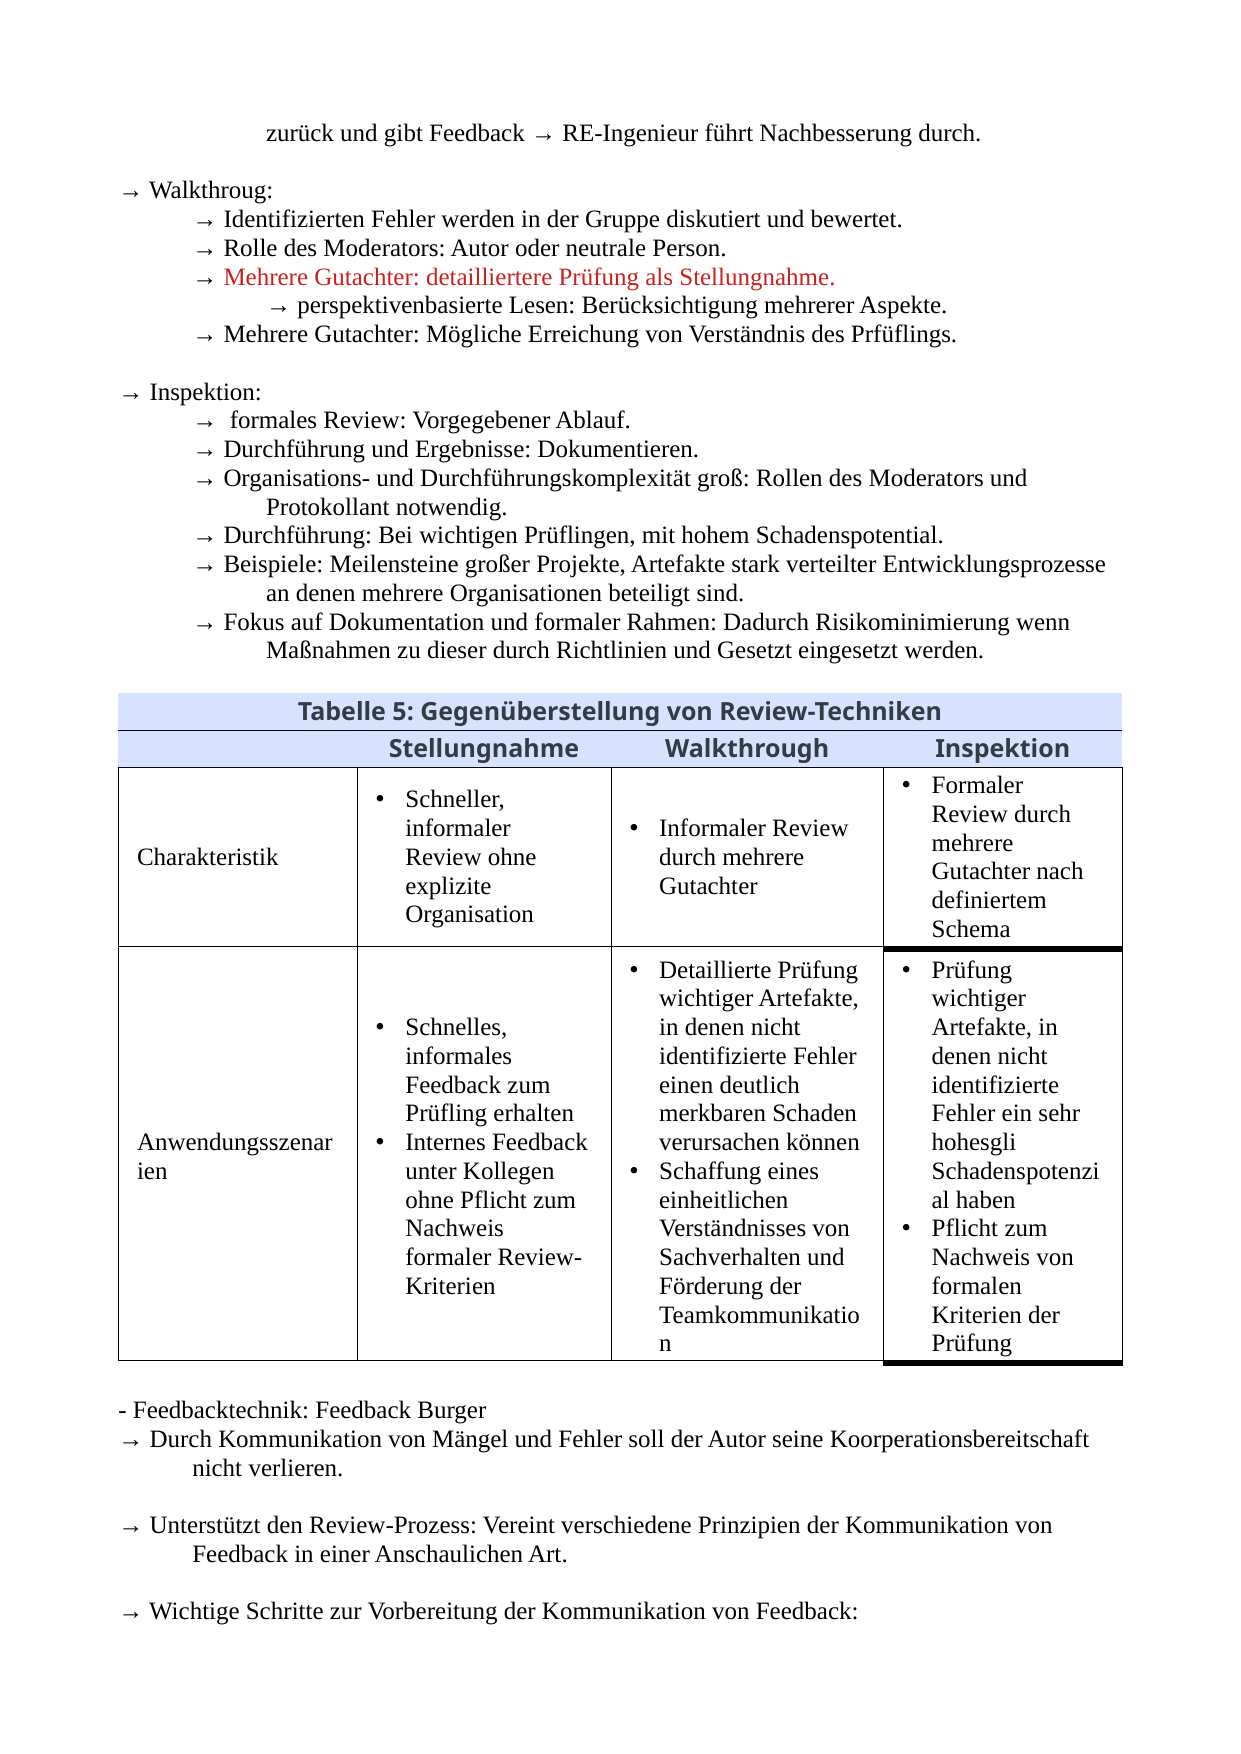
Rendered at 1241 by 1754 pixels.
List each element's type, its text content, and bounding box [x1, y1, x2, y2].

text → Durchführung: Bei wichtigen Prüflingen, mit hohem Schadenspotential. [118, 521, 1122, 549]
table_cell Charakteristik [119, 768, 357, 946]
text Maßnahmen zu dieser durch Richtlinien und Gesetzt eingesetzt werden. [118, 636, 1122, 664]
table_cell Formaler Review durch mehrere Gutachter nach definiertem Schema [884, 768, 1122, 946]
table_cell Anwendungsszenarien [119, 947, 357, 1360]
text → Unterstützt den Review-Prozess: Vereint verschiedene Prinzipien der Kommunikation von [118, 1510, 1122, 1539]
text → Organisations- und Durchführungskomplexität groß: Rollen des Moderators und [118, 463, 1122, 492]
text → formales Review: Vorgegebener Ablauf. [118, 406, 1122, 434]
text → Beispiele: Meilensteine großer Projekte, Artefakte stark verteilter Entwicklungsprozesse [118, 549, 1122, 578]
table_cell Walkthrough [611, 731, 883, 767]
text Protokollant notwendig. [118, 492, 1122, 521]
table_cell Detaillierte Prüfung wichtiger Artefakte, in denen nicht identifizierte Fehler einen deutlich merkbaren Schaden verursachen können Schaffung eines einheit­lichen Verständnisses von Sach­verhalten und Förderung der Teamkommunikation [612, 947, 883, 1360]
table_cell [118, 731, 357, 767]
text → Fokus auf Dokumentation und formaler Rahmen: Dadurch Risikominimierung wenn [118, 607, 1122, 636]
text → Durch Kommunikation von Mängel und Fehler soll der Autor seine Koorperationsbereitschaft [118, 1424, 1122, 1453]
text Feedback in einer Anschaulichen Art. [118, 1539, 1122, 1568]
table_cell Inspektion [883, 731, 1122, 767]
table_header Tabelle 5: Gegenüberstellung von Review-Techniken [118, 693, 1122, 730]
text → Mehrere Gutachter: Mögliche Erreichung von Verständnis des Prfüflings. [118, 319, 1122, 348]
text an denen mehrere Organisationen beteiligt sind. [118, 578, 1122, 607]
text → Walkthroug: [118, 176, 1122, 204]
table_cell Schneller, informaler Review ohne explizite Organisation [358, 768, 611, 946]
text - Feedbacktechnik: Feedback Burger [118, 1395, 1122, 1424]
text nicht verlieren. [118, 1453, 1122, 1481]
table_cell Prüfung wichtiger Artefakte, in denen nicht identifizierte Fehler ein sehr hohesgli Schadenspotenzial haben Pflicht zum Nachweis von formalen Kriterien der Prüfung [884, 952, 1122, 1360]
table_cell Stellungnahme [357, 731, 611, 767]
text → Wichtige Schritte zur Vorbereitung der Kommunikation von Feedback: [118, 1596, 1122, 1625]
text → Durchführung und Ergebnisse: Dokumentieren. [118, 434, 1122, 463]
text → Inspektion: [118, 377, 1122, 406]
text → Identifizierten Fehler werden in der Gruppe diskutiert und bewertet. [118, 204, 1122, 233]
text → perspektivenbasierte Lesen: Berücksichtigung mehrerer Aspekte. [118, 291, 1122, 319]
text → Rolle des Moderators: Autor oder neutrale Person. [118, 233, 1122, 262]
table_cell Schnelles, informales Feedback zum Prüfling erhalten Internes Feedback unter Kollegen ohne Pflicht zum Nachweis formaler Review-Kriterien [358, 947, 611, 1360]
text zurück und gibt Feedback → RE-Ingenieur führt Nachbesserung durch. [118, 118, 1122, 147]
text → Mehrere Gutachter: detailliertere Prüfung als Stellungnahme. [118, 262, 1122, 291]
table_cell Informaler Review durch mehrere Gutachter [612, 768, 883, 946]
